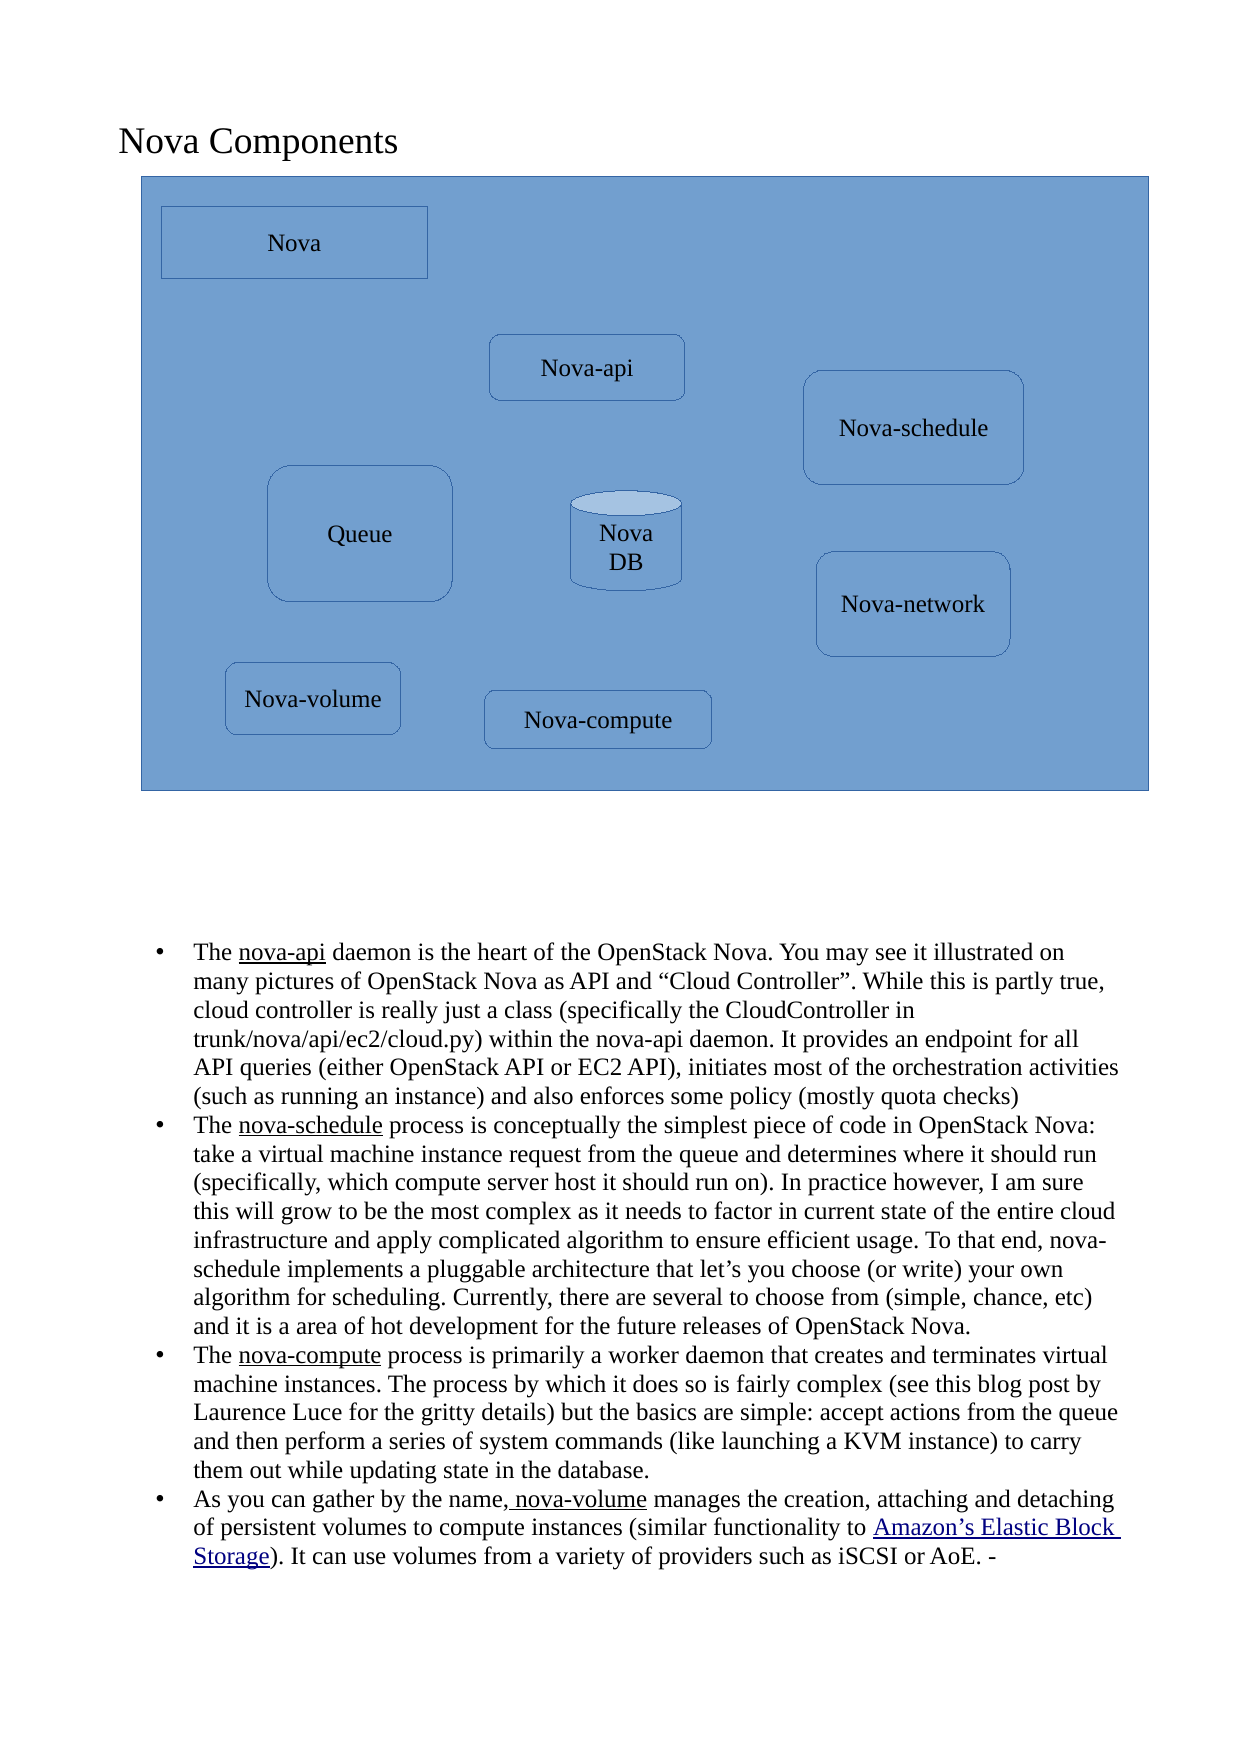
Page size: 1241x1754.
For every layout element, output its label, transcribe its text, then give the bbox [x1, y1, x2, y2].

list The nova-compute process is primarily a worker daemon that creates and terminates virtual machine instances. The process by which it does so is fairly complex (see this blog post by Laurence Luce for the gritty details) but the basics are simple: accept actions from the queue and then perform a series of system commands (like launching a KVM instance) to carry them out while updating state in the database. [156, 1340, 1122, 1484]
list As you can gather by the name, nova-volume manages the creation, attaching and detaching of persistent volumes to compute instances (similar functionality to Amazon’s Elastic Block Storage). It can use volumes from a variety of providers such as iSCSI or AoE. - [156, 1484, 1122, 1570]
text Nova Components [118, 118, 1122, 161]
list The nova-api daemon is the heart of the OpenStack Nova. You may see it illustrated on many pictures of OpenStack Nova as API and “Cloud Controller”. While this is partly true, cloud controller is really just a class (specifically the CloudController in trunk/nova/api/ec2/cloud.py) within the nova-api daemon. It provides an endpoint for all API queries (either OpenStack API or EC2 API), initiates most of the orchestration activities (such as running an instance) and also enforces some policy (mostly quota checks) [156, 937, 1122, 1110]
list The nova-schedule process is conceptually the simplest piece of code in OpenStack Nova: take a virtual machine instance request from the queue and determines where it should run (specifically, which compute server host it should run on). In practice however, I am sure this will grow to be the most complex as it needs to factor in current state of the entire cloud infrastructure and apply complicated algorithm to ensure efficient usage. To that end, nova-schedule implements a pluggable architecture that let’s you choose (or write) your own algorithm for scheduling. Currently, there are several to choose from (simple, chance, etc) and it is a area of hot development for the future releases of OpenStack Nova. [156, 1110, 1122, 1340]
